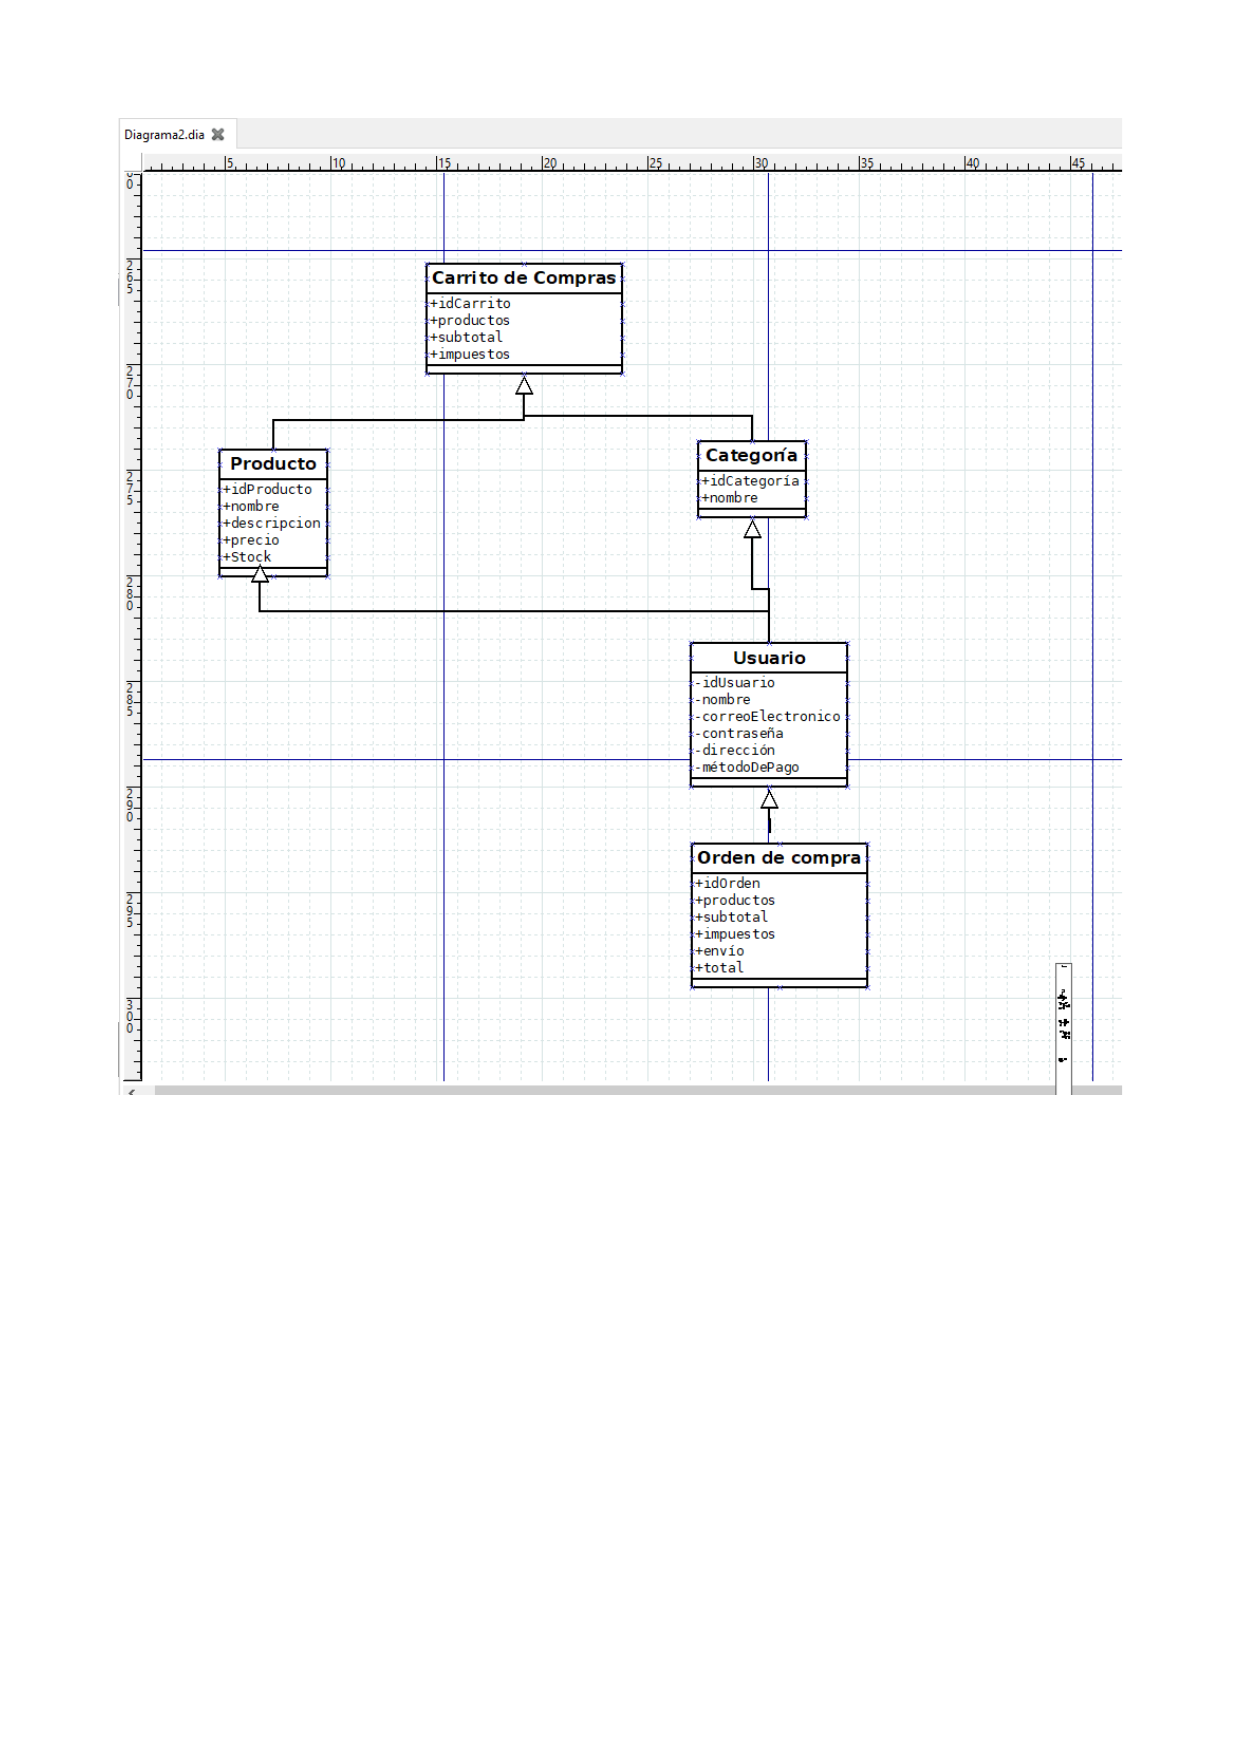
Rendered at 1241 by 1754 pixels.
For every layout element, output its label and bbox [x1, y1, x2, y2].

picture [118, 118, 1123, 1095]
